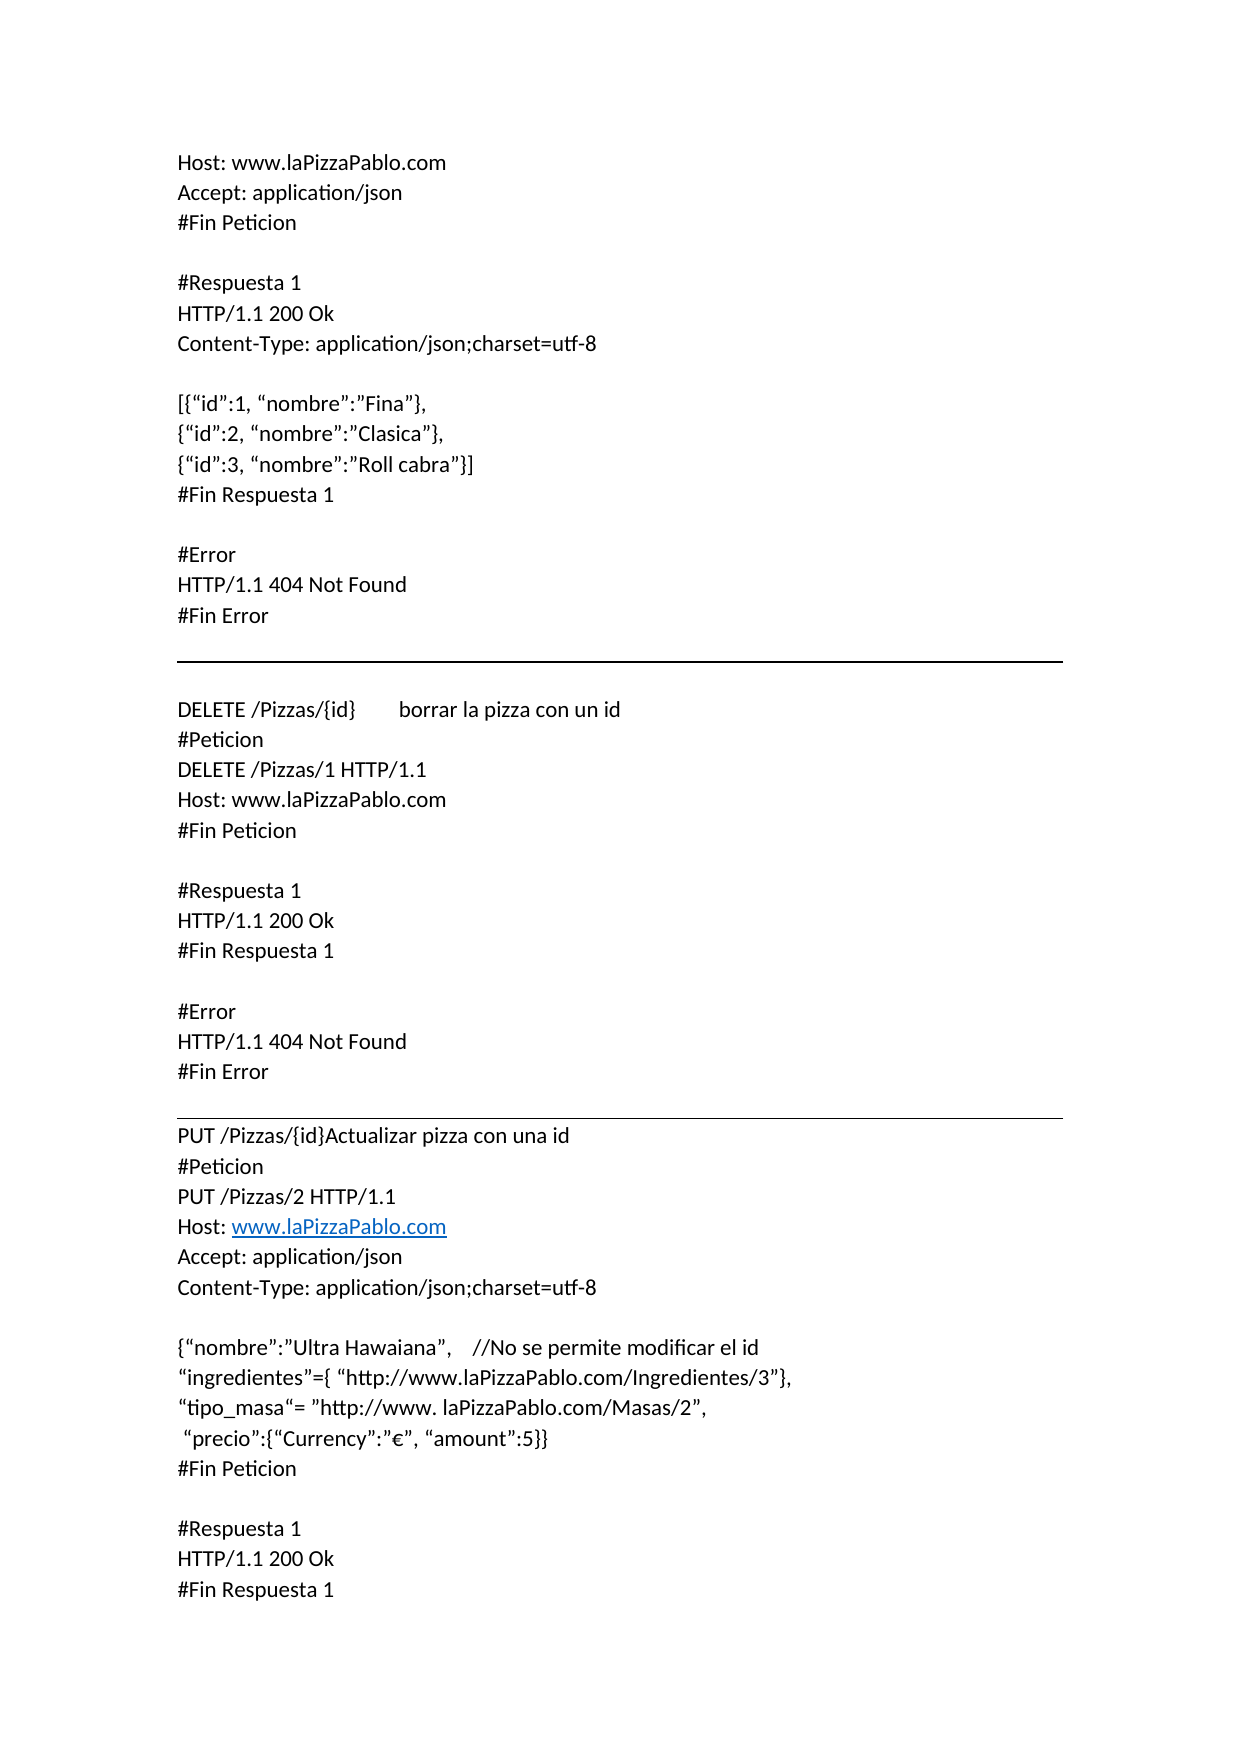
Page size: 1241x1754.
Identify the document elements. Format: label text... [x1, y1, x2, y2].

text “precio”:{“Currency”:”€”, “amount”:5}} [177, 1424, 1063, 1452]
text #Respuesta 1 [177, 1514, 1063, 1542]
text {“id”:2, “nombre”:”Clasica”}, [177, 419, 1063, 447]
text {“id”:3, “nombre”:”Roll cabra”}] [177, 450, 1063, 478]
text HTTP/1.1 200 Ok [177, 299, 1063, 327]
text Host: www.laPizzaPablo.com [177, 786, 1063, 814]
text #Fin Respuesta 1 [177, 1575, 1063, 1603]
text [{“id”:1, “nombre”:”Fina”}, [177, 389, 1063, 417]
text HTTP/1.1 200 Ok [177, 906, 1063, 934]
text HTTP/1.1 200 Ok [177, 1544, 1063, 1572]
text Content-Type: application/json;charset=utf-8 [177, 329, 1063, 357]
text #Peticion [177, 1152, 1063, 1180]
text DELETE /Pizzas/1 HTTP/1.1 [177, 755, 1063, 783]
text Host: www.laPizzaPablo.com [177, 148, 1063, 176]
text PUT /Pizzas/2 HTTP/1.1 [177, 1182, 1063, 1210]
text #Fin Respuesta 1 [177, 937, 1063, 965]
text #Peticion [177, 725, 1063, 753]
text Content-Type: application/json;charset=utf-8 [177, 1273, 1063, 1301]
text PUT /Pizzas/{id} Actualizar pizza con una id [177, 1122, 1063, 1149]
text #Fin Error [177, 1057, 1063, 1086]
text #Error [177, 997, 1063, 1025]
text DELETE /Pizzas/{id} borrar la pizza con un id [177, 695, 1063, 723]
text Host: www.laPizzaPablo.com [177, 1212, 1063, 1240]
text #Fin Peticion [177, 208, 1063, 236]
text HTTP/1.1 404 Not Found [177, 571, 1063, 598]
text HTTP/1.1 404 Not Found [177, 1027, 1063, 1055]
text {“nombre”:”Ultra Hawaiana”, //No se permite modificar el id [177, 1333, 1063, 1361]
text “ingredientes”={ “http://www.laPizzaPablo.com/Ingredientes/3”}, [177, 1363, 1063, 1391]
text #Fin Error [177, 601, 1063, 629]
text #Respuesta 1 [177, 268, 1063, 296]
text Accept: application/json [177, 1242, 1063, 1270]
text #Error [177, 540, 1063, 568]
text “tipo_masa“= ”http://www. laPizzaPablo.com/Masas/2”, [177, 1393, 1063, 1421]
text #Fin Peticion [177, 816, 1063, 844]
text #Fin Peticion [177, 1454, 1063, 1482]
text #Fin Respuesta 1 [177, 480, 1063, 508]
text Accept: application/json [177, 178, 1063, 206]
text #Respuesta 1 [177, 876, 1063, 904]
